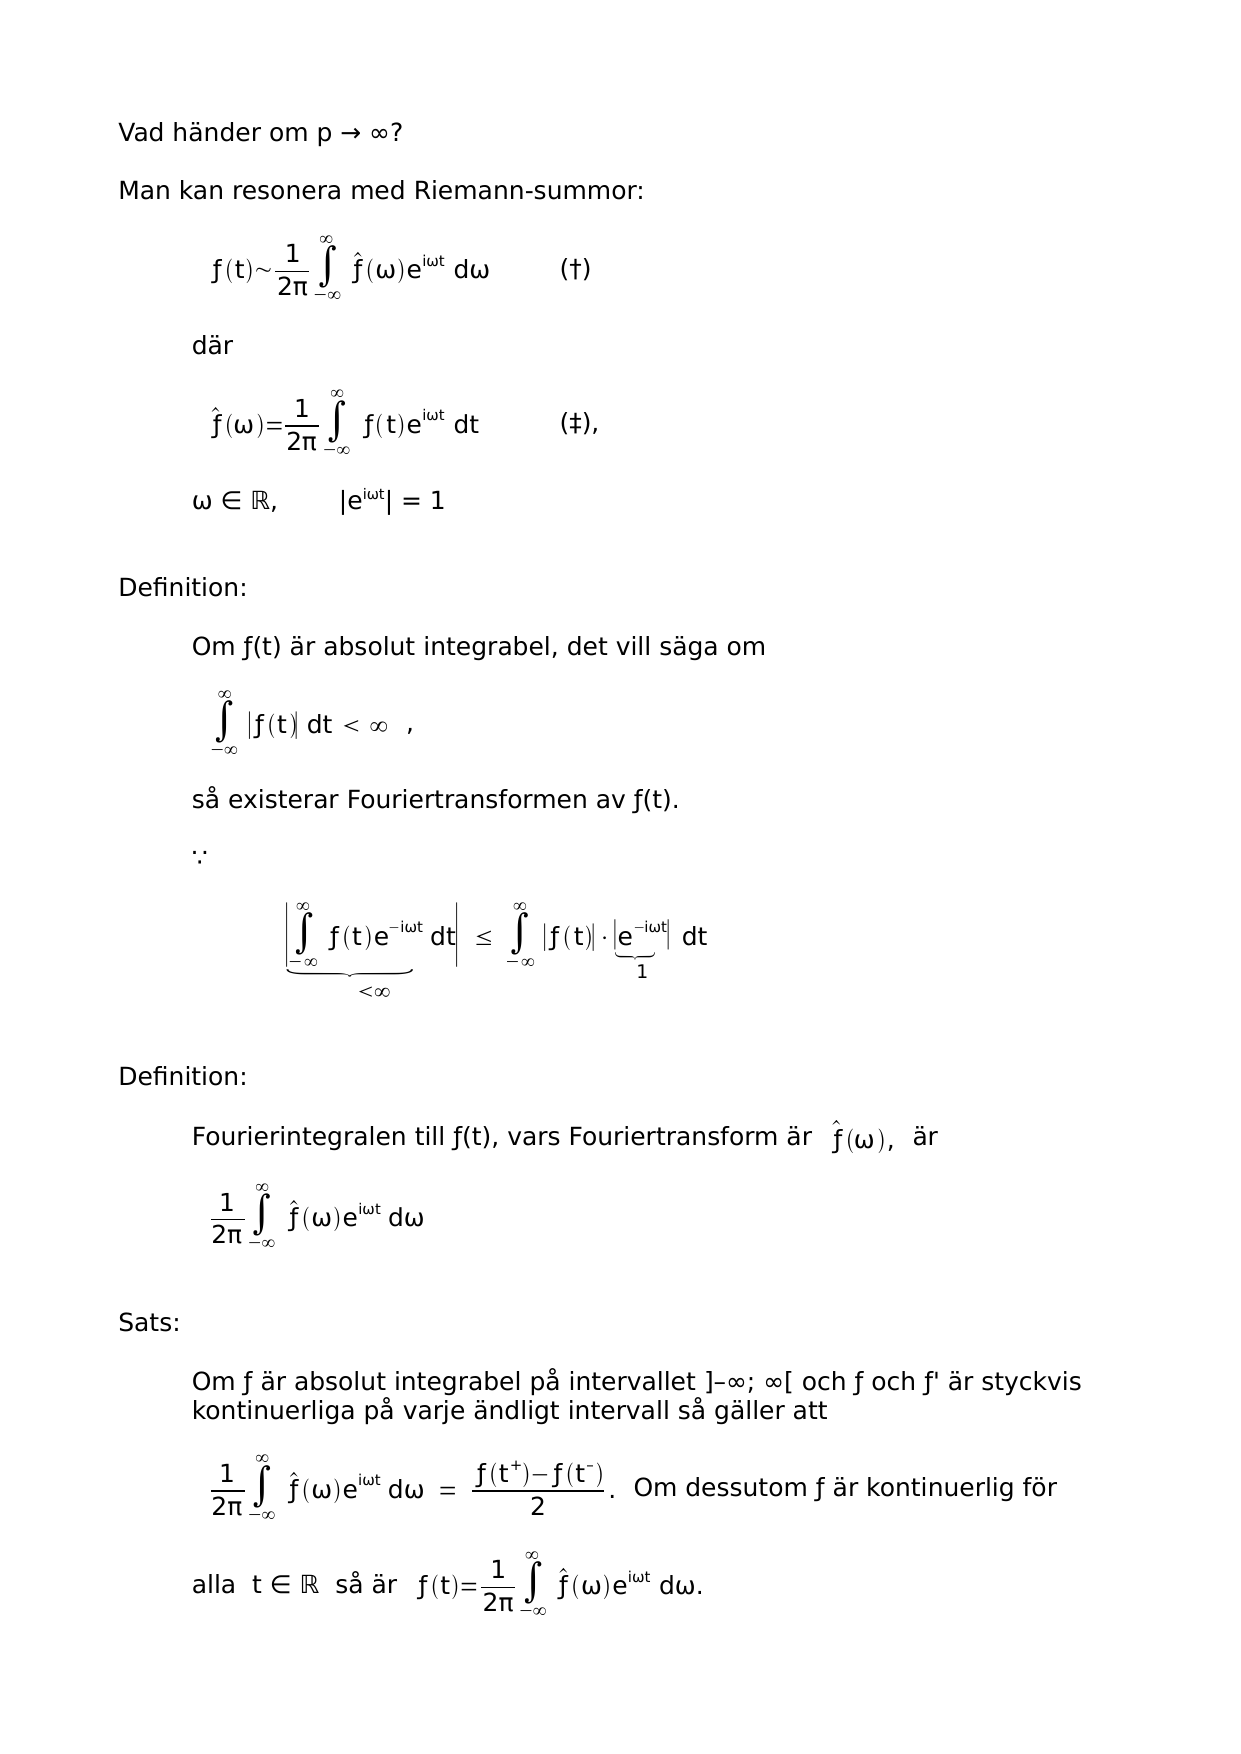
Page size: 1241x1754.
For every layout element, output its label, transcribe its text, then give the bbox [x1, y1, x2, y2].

text Vad händer om p → ∞? [118, 118, 1122, 147]
text Definition: [118, 1062, 1122, 1091]
text Definition: [118, 573, 1122, 602]
text ∵ [118, 843, 1122, 872]
text Man kan resonera med Riemann-summor: [118, 176, 1122, 206]
text Om dessutom ƒ är kontinuerlig för [118, 1454, 1122, 1522]
text kontinuerliga på varje ändligt intervall så gäller att [118, 1396, 1122, 1425]
text Om ƒ(t) är absolut integrabel, det vill säga om [118, 632, 1122, 661]
text där [118, 331, 1122, 360]
text , [118, 690, 1122, 756]
text Sats: [118, 1308, 1122, 1338]
text (‡), [118, 389, 1122, 457]
text så existerar Fouriertransformen av ƒ(t). [118, 785, 1122, 814]
text alla t ∈ ℝ så är [118, 1551, 1122, 1618]
text Fourierintegralen till ƒ(t), vars Fouriertransform ärär [118, 1120, 1122, 1154]
text Om ƒ är absolut integrabel på intervallet ]–∞; ∞[ och ƒ och ƒ' är styckvis [118, 1367, 1122, 1396]
text ω ∈ ℝ, |eiωt| = 1 [118, 486, 1122, 515]
text (†) [118, 235, 1122, 302]
